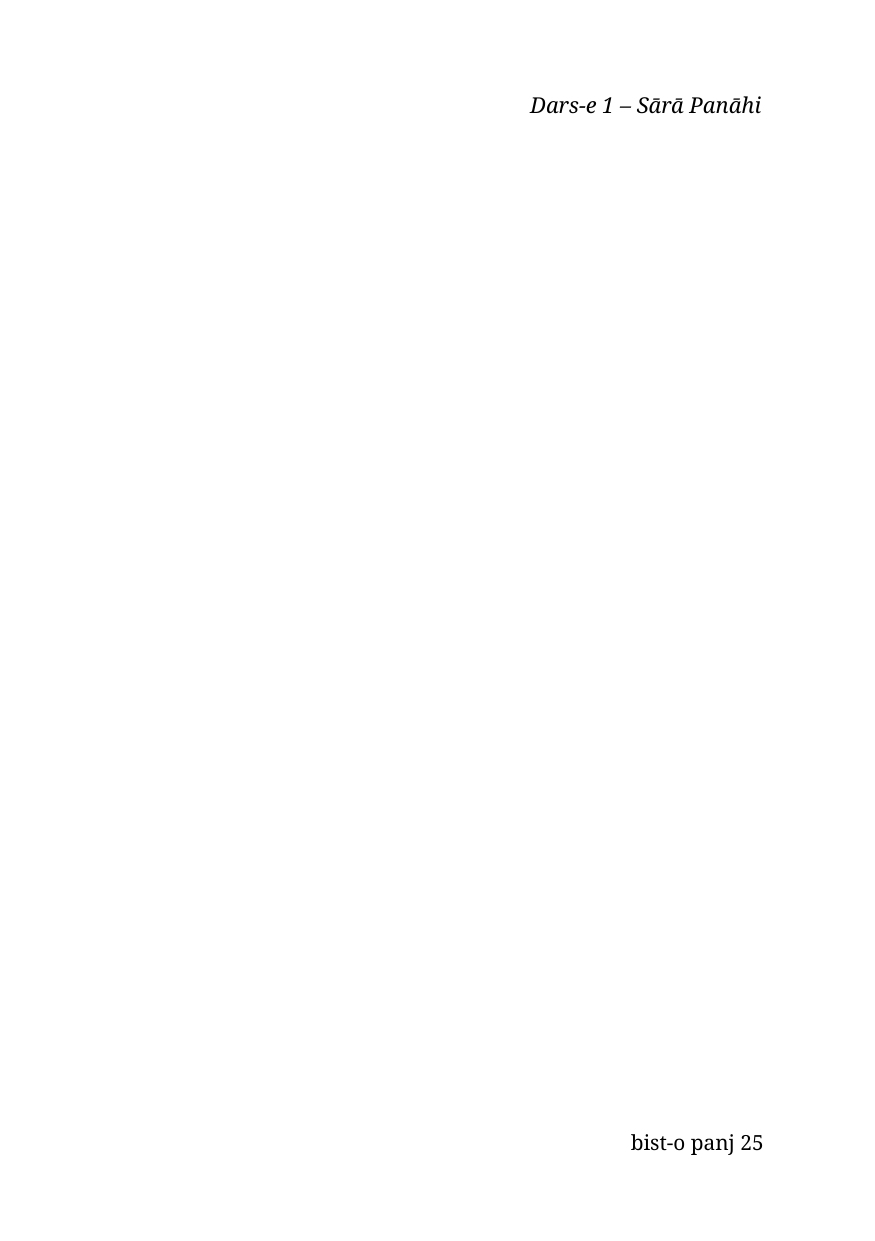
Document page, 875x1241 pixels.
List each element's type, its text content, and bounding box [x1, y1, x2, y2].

text bist-o panj 25 [111, 1128, 763, 1157]
